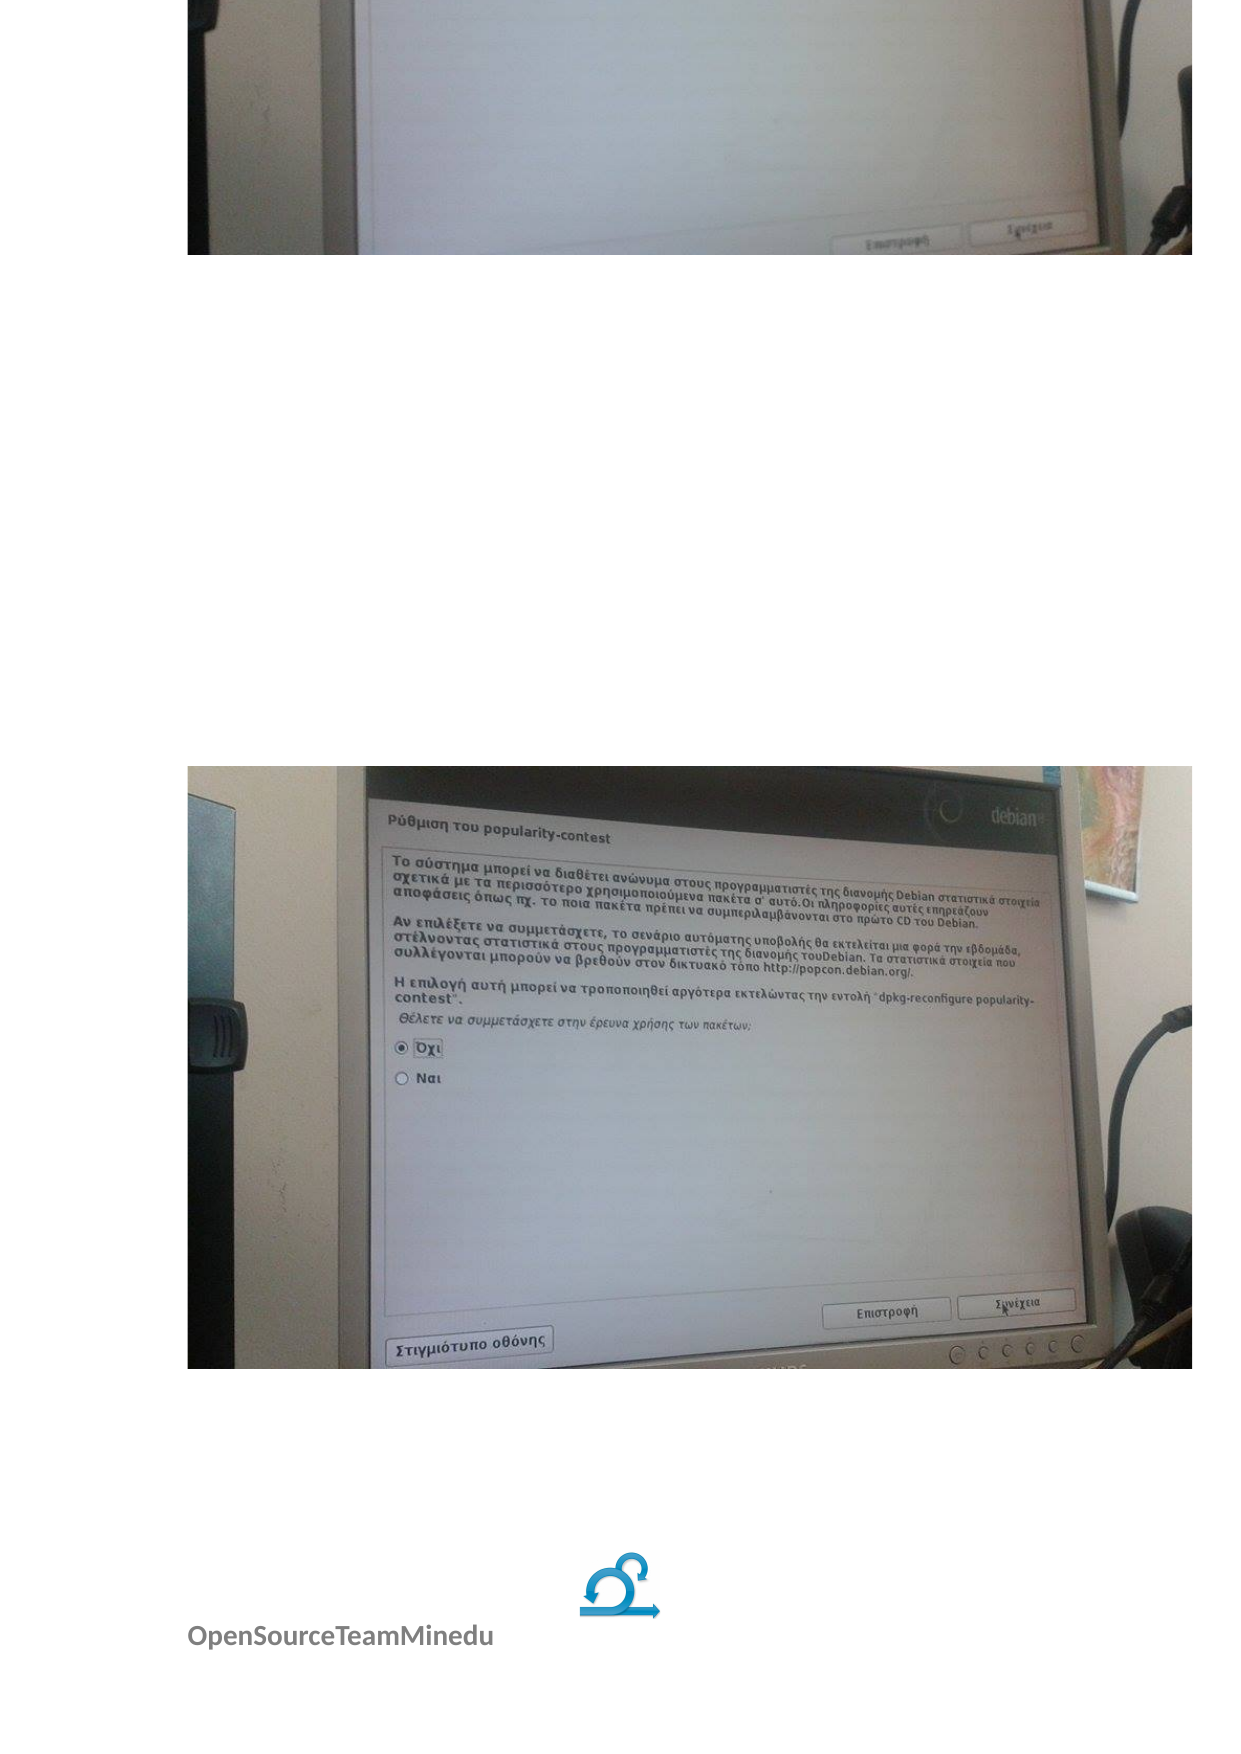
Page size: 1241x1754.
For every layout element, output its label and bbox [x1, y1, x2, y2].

picture [187, 0, 1193, 255]
picture [187, 766, 1193, 1369]
picture [579, 1550, 661, 1619]
